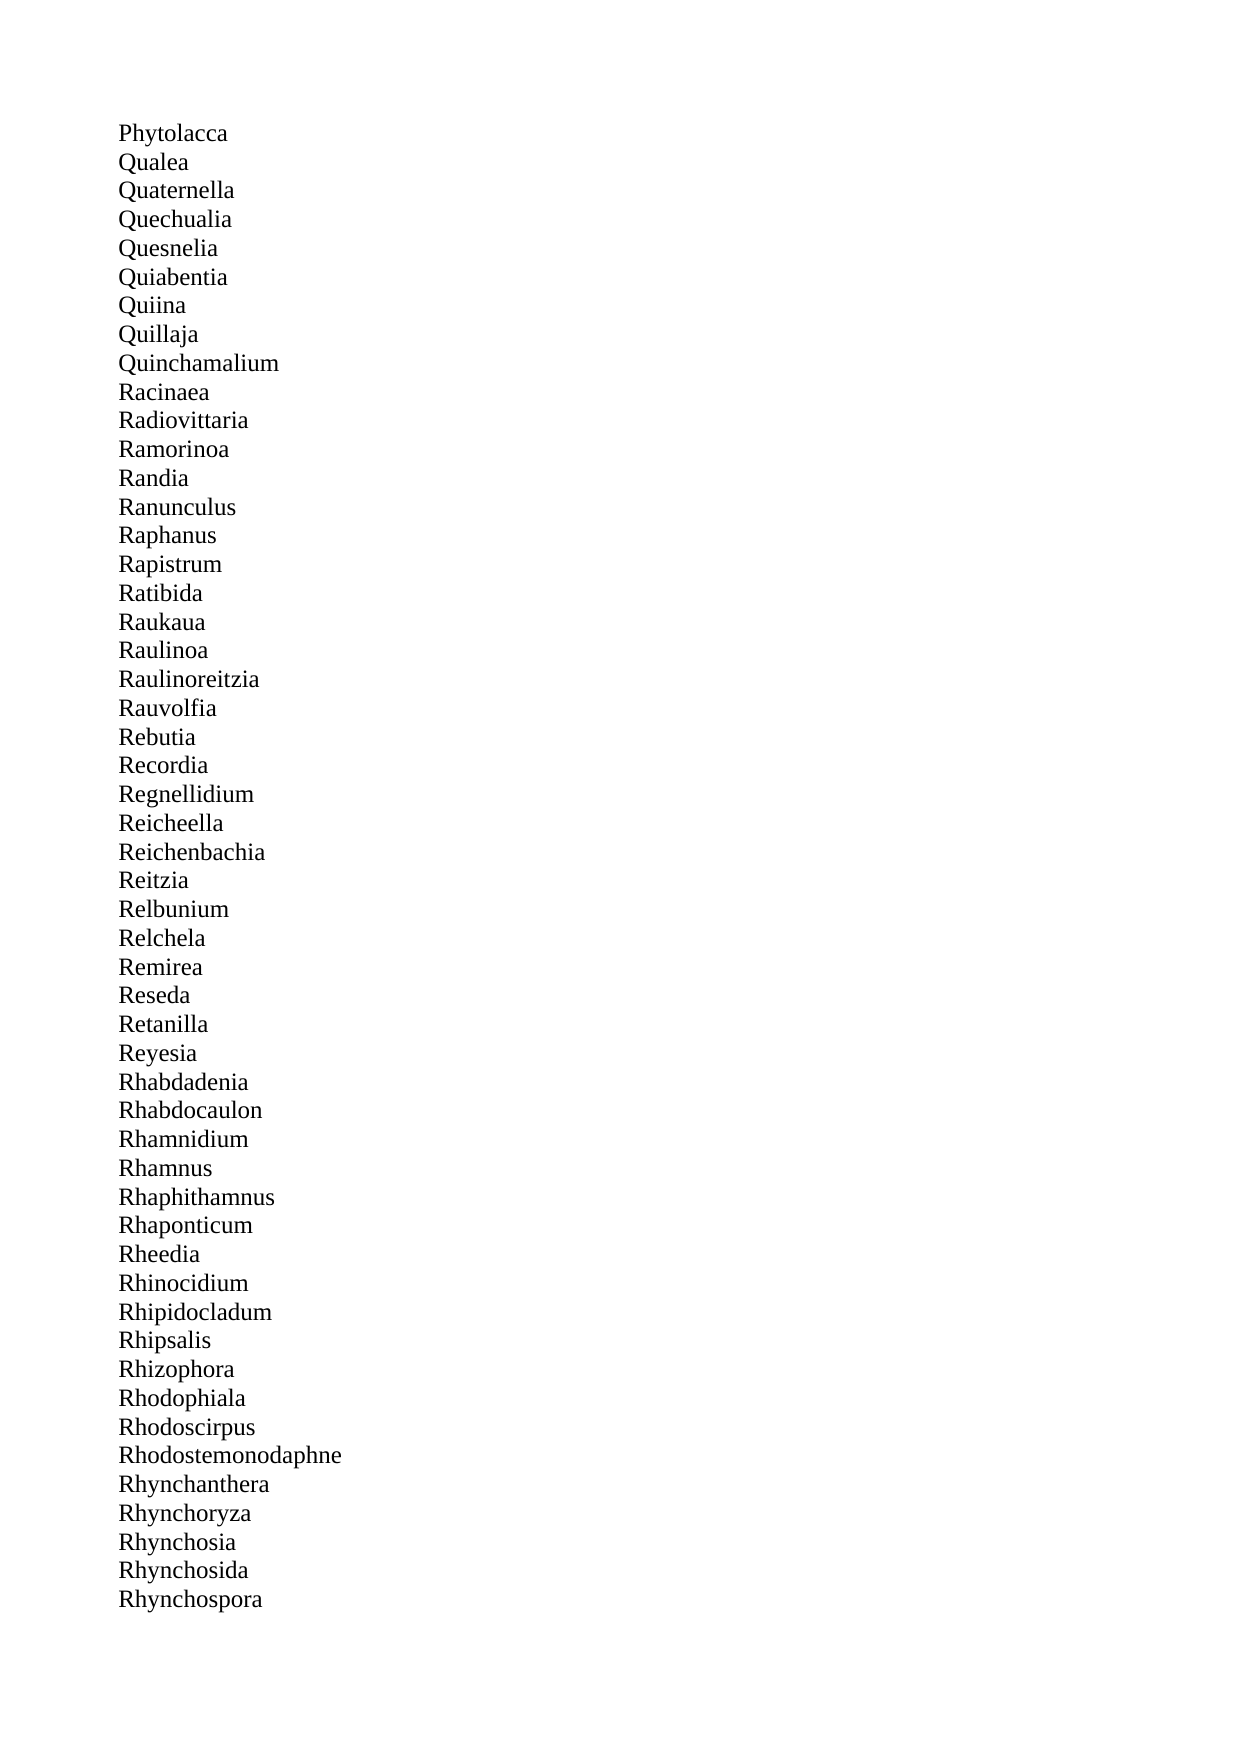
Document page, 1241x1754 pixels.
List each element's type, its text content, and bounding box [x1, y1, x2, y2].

text Qualea Quaternella Quechualia Quesnelia Quiabentia Quiina Quillaja Quinchamalium Racinaea Radiovittaria Ramorinoa Randia Ranunculus Raphanus Rapistrum Ratibida Raukaua Raulinoa Raulinoreitzia Rauvolfia Rebutia Recordia Regnellidium Reicheella Reichenbachia Reitzia Relbunium Relchela Remirea Reseda Retanilla Reyesia Rhabdadenia Rhabdocaulon Rhamnidium Rhamnus Rhaphithamnus Rhaponticum Rheedia [118, 147, 1122, 1268]
text Rhinocidium Rhipidocladum Rhipsalis Rhizophora Rhodophiala Rhodoscirpus Rhodostemonodaphne Rhynchanthera Rhynchoryza Rhynchosia Rhynchosida Rhynchospora [118, 1268, 1122, 1613]
text Phytolacca [118, 118, 1122, 147]
